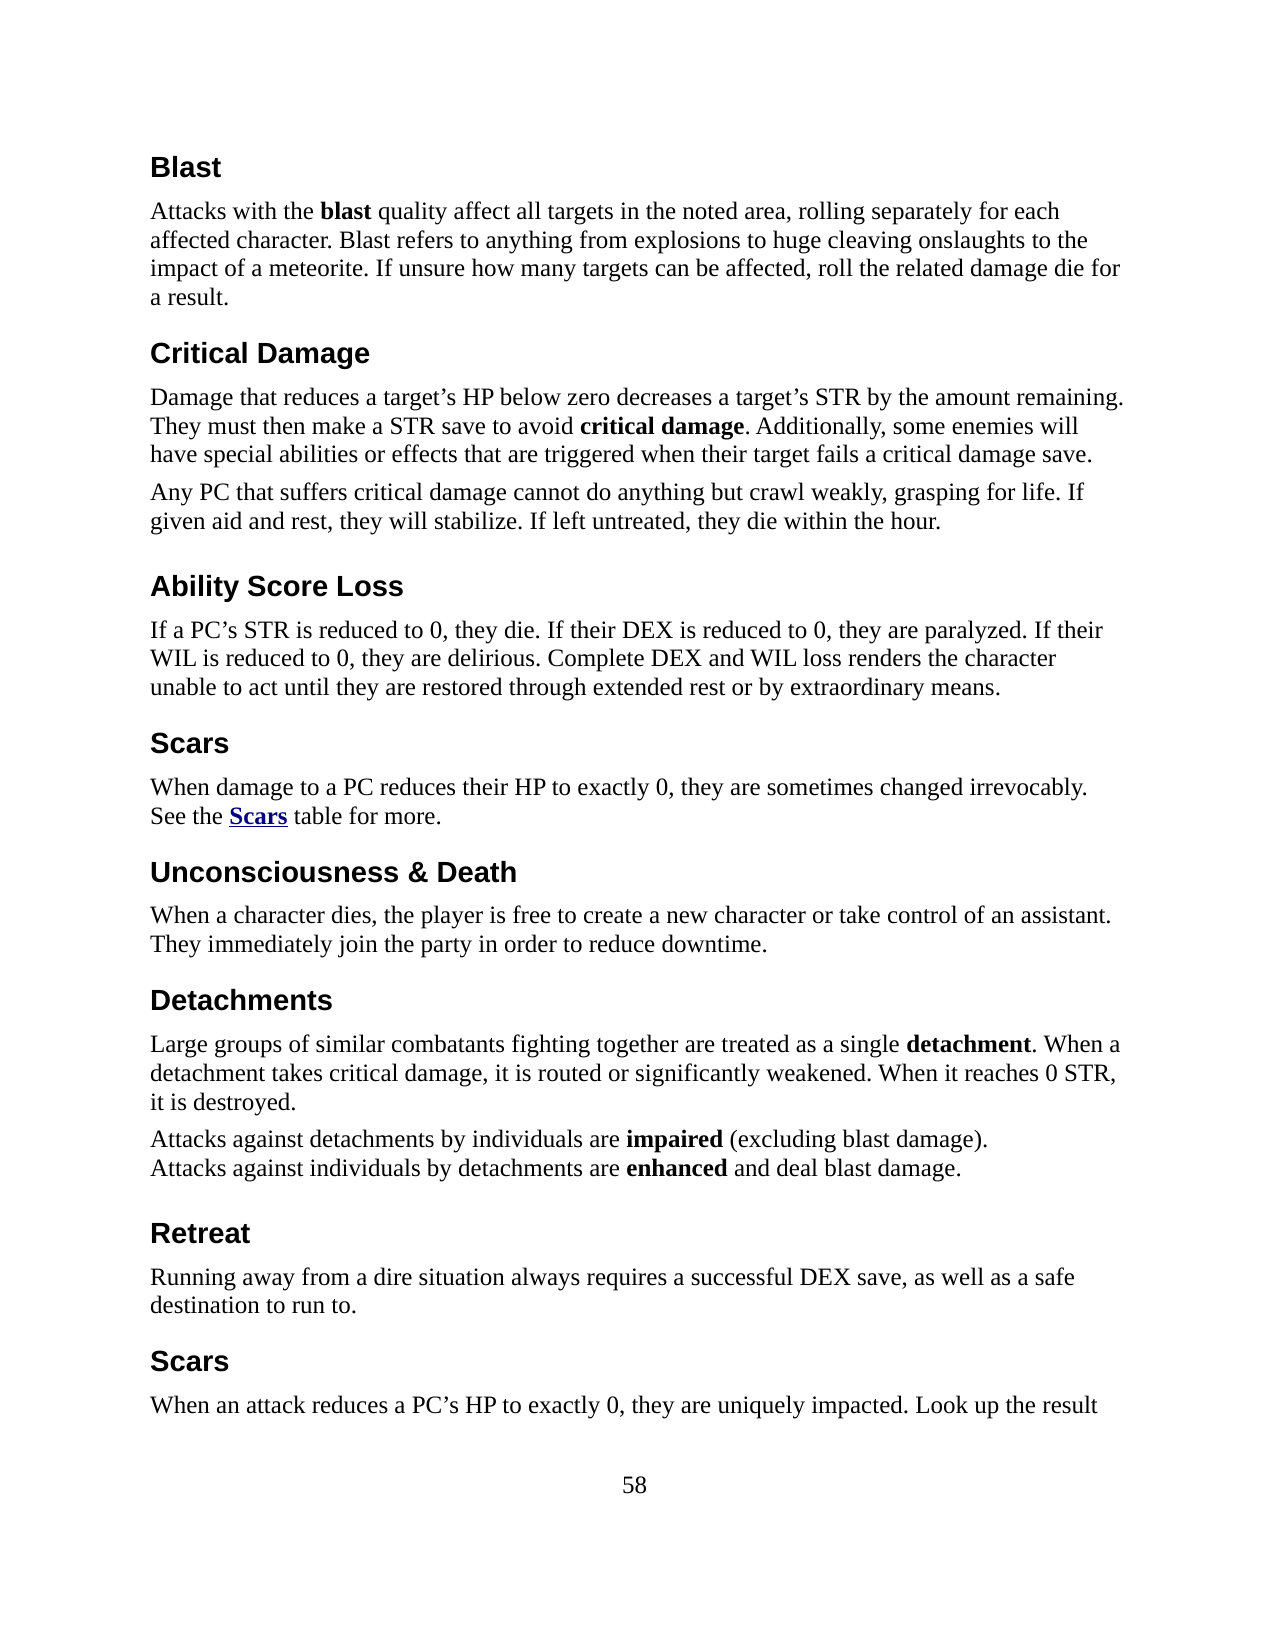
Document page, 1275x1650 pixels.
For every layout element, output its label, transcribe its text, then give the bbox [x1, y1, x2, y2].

text When an attack reduces a PC’s HP to exactly 0, they are uniquely impacted. Look up the result [150, 1390, 1125, 1419]
text When damage to a PC reduces their HP to exactly 0, they are sometimes changed irrevocably. See the Scars table for more. [150, 772, 1125, 829]
subtitle Scars [150, 1344, 1125, 1378]
text Attacks against detachments by individuals are impaired (excluding blast damage). Attacks against individuals by detachments are enhanced and deal blast damage. [150, 1124, 1125, 1182]
subtitle Critical Damage [150, 336, 1125, 369]
subtitle Retreat [150, 1216, 1125, 1249]
text Any PC that suffers critical damage cannot do anything but crawl weakly, grasping for life. If given aid and rest, they will stabilize. If left untreated, they die within the hour. [150, 477, 1125, 535]
subtitle Scars [150, 726, 1125, 759]
text Running away from a dire situation always requires a successful DEX save, as well as a safe destination to run to. [150, 1262, 1125, 1319]
text When a character dies, the player is free to create a new character or take control of an assistant. They immediately join the party in order to reduce downtime. [150, 901, 1125, 958]
text Damage that reduces a target’s HP below zero decreases a target’s STR by the amount remaining. They must then make a STR save to avoid critical damage. Additionally, some enemies will have special abilities or effects that are triggered when their target fails a critical damage save. [150, 382, 1125, 468]
subtitle Detachments [150, 983, 1125, 1017]
text Attacks with the blast quality affect all targets in the noted area, rolling separately for each affected character. Blast refers to anything from explosions to huge cleaving onslaughts to the impact of a meteorite. If unsure how many targets can be affected, roll the related damage die for a result. [150, 196, 1125, 311]
subtitle Ability Score Loss [150, 569, 1125, 602]
text Large groups of similar combatants fighting together are treated as a single detachment. When a detachment takes critical damage, it is routed or significantly weakened. When it reaches 0 STR, it is destroyed. [150, 1029, 1125, 1115]
text If a PC’s STR is reduced to 0, they die. If their DEX is reduced to 0, they are paralyzed. If their WIL is reduced to 0, they are delirious. Complete DEX and WIL loss renders the character unable to act until they are restored through extended rest or by extraordinary means. [150, 615, 1125, 701]
subtitle Unconsciousness & Death [150, 854, 1125, 888]
subtitle Blast [150, 150, 1125, 183]
